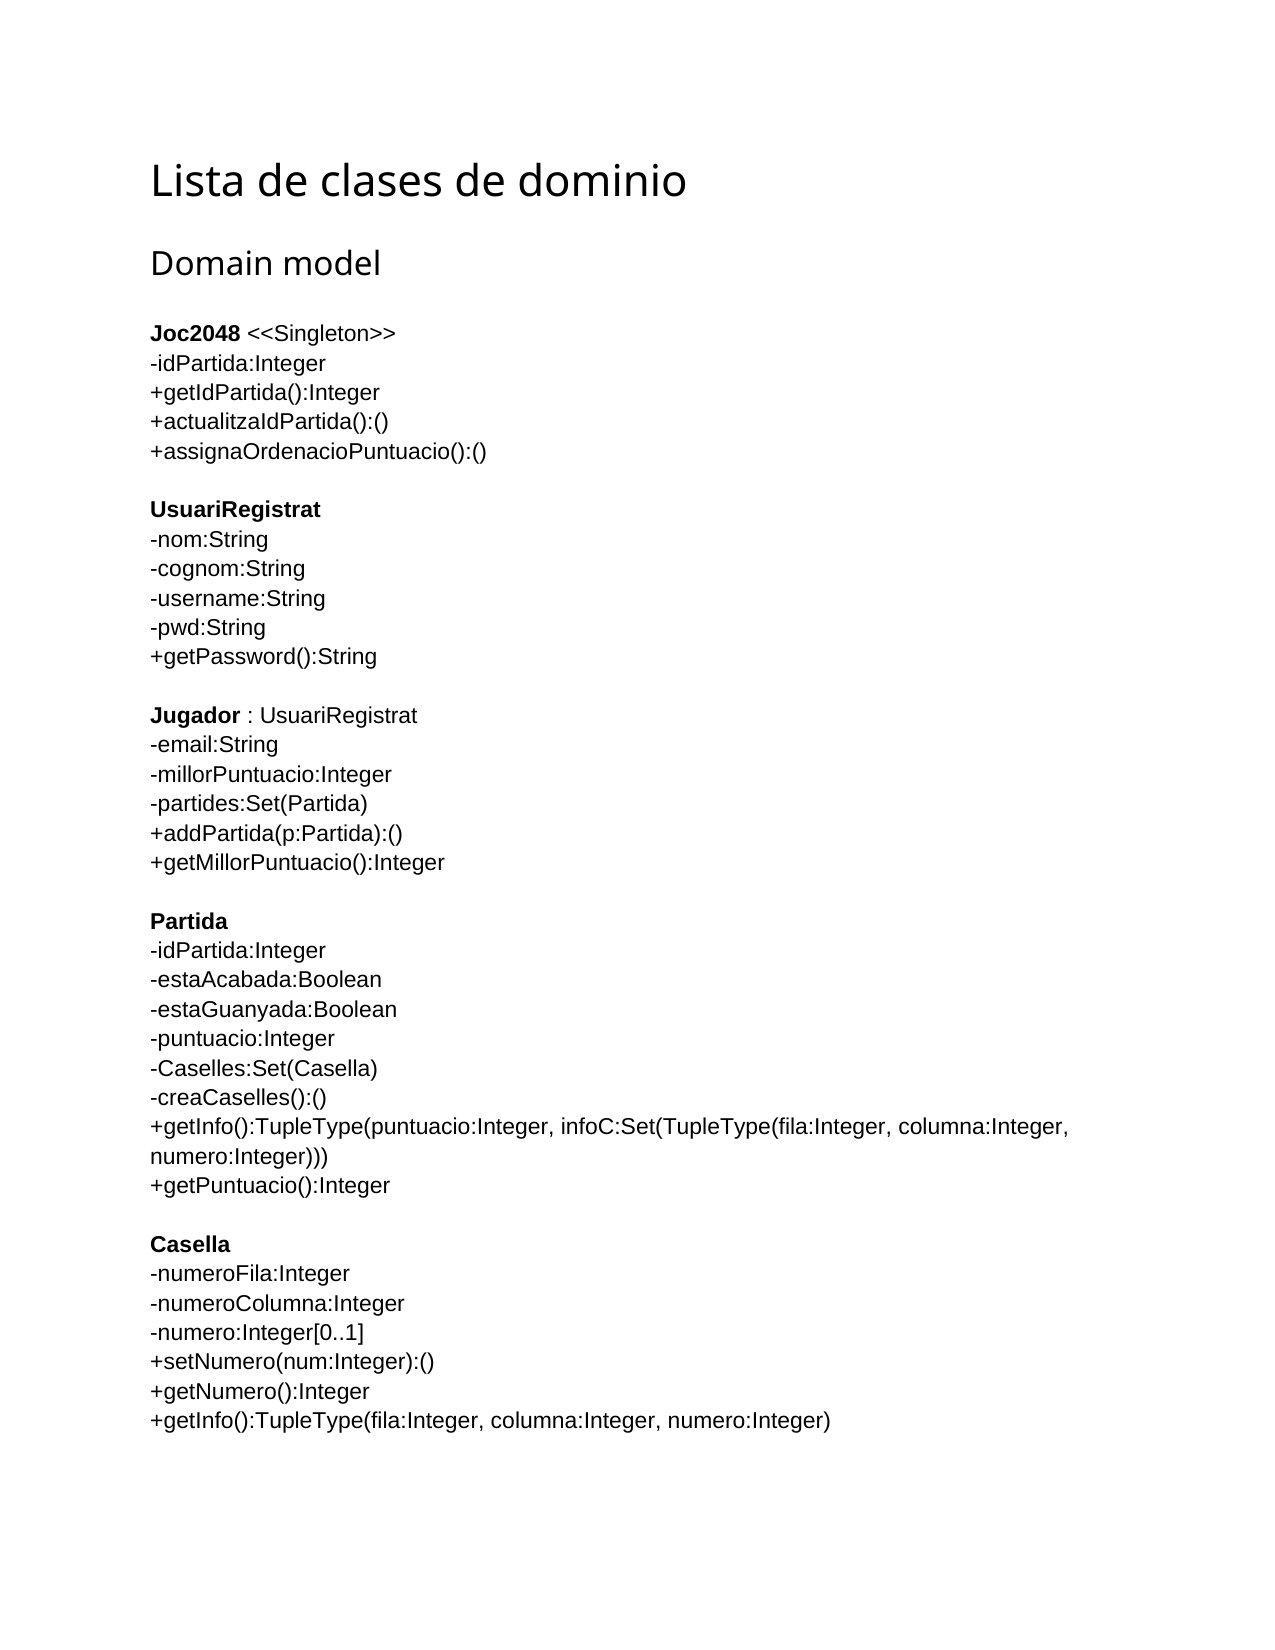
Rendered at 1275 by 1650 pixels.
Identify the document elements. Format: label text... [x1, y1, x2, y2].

text -numeroColumna:Integer [150, 1290, 1125, 1316]
text -idPartida:Integer [150, 350, 1125, 376]
text -partides:Set(Partida) [150, 791, 1125, 816]
text -creaCaselles():() [150, 1084, 1125, 1110]
text -estaGuanyada:Boolean [150, 996, 1125, 1022]
text Partida [150, 908, 1125, 934]
text +getIdPartida():Integer [150, 379, 1125, 405]
text +addPartida(p:Partida):() [150, 820, 1125, 846]
text +setNumero(num:Integer):() [150, 1349, 1125, 1374]
text +getPuntuacio():Integer [150, 1173, 1125, 1198]
text +getNumero():Integer [150, 1378, 1125, 1404]
subtitle Domain model [150, 239, 1125, 285]
text -username:String [150, 585, 1125, 611]
text -email:String [150, 732, 1125, 758]
text -Caselles:Set(Casella) [150, 1055, 1125, 1081]
text -numeroFila:Integer [150, 1261, 1125, 1286]
title Lista de clases de dominio [150, 150, 1125, 209]
text -estaAcabada:Boolean [150, 967, 1125, 993]
text -numero:Integer[0..1] [150, 1319, 1125, 1345]
text +getInfo():TupleType(puntuacio:Integer, infoC:Set(TupleType(fila:Integer, columna:Integer, numero:Integer))) [150, 1114, 1125, 1169]
text +assignaOrdenacioPuntuacio():() [150, 438, 1125, 464]
text -pwd:String [150, 614, 1125, 640]
text -idPartida:Integer [150, 938, 1125, 963]
text +getMillorPuntuacio():Integer [150, 849, 1125, 875]
text -cognom:String [150, 556, 1125, 581]
text UsuariRegistrat [150, 497, 1125, 523]
text -nom:String [150, 526, 1125, 552]
text +getInfo():TupleType(fila:Integer, columna:Integer, numero:Integer) [150, 1408, 1125, 1433]
text -puntuacio:Integer [150, 1026, 1125, 1051]
text Jugador : UsuariRegistrat [150, 703, 1125, 728]
text Joc2048 <<Singleton>> [150, 321, 1125, 346]
text Casella [150, 1231, 1125, 1257]
text +getPassword():String [150, 644, 1125, 669]
text -millorPuntuacio:Integer [150, 761, 1125, 787]
text +actualitzaIdPartida():() [150, 409, 1125, 434]
